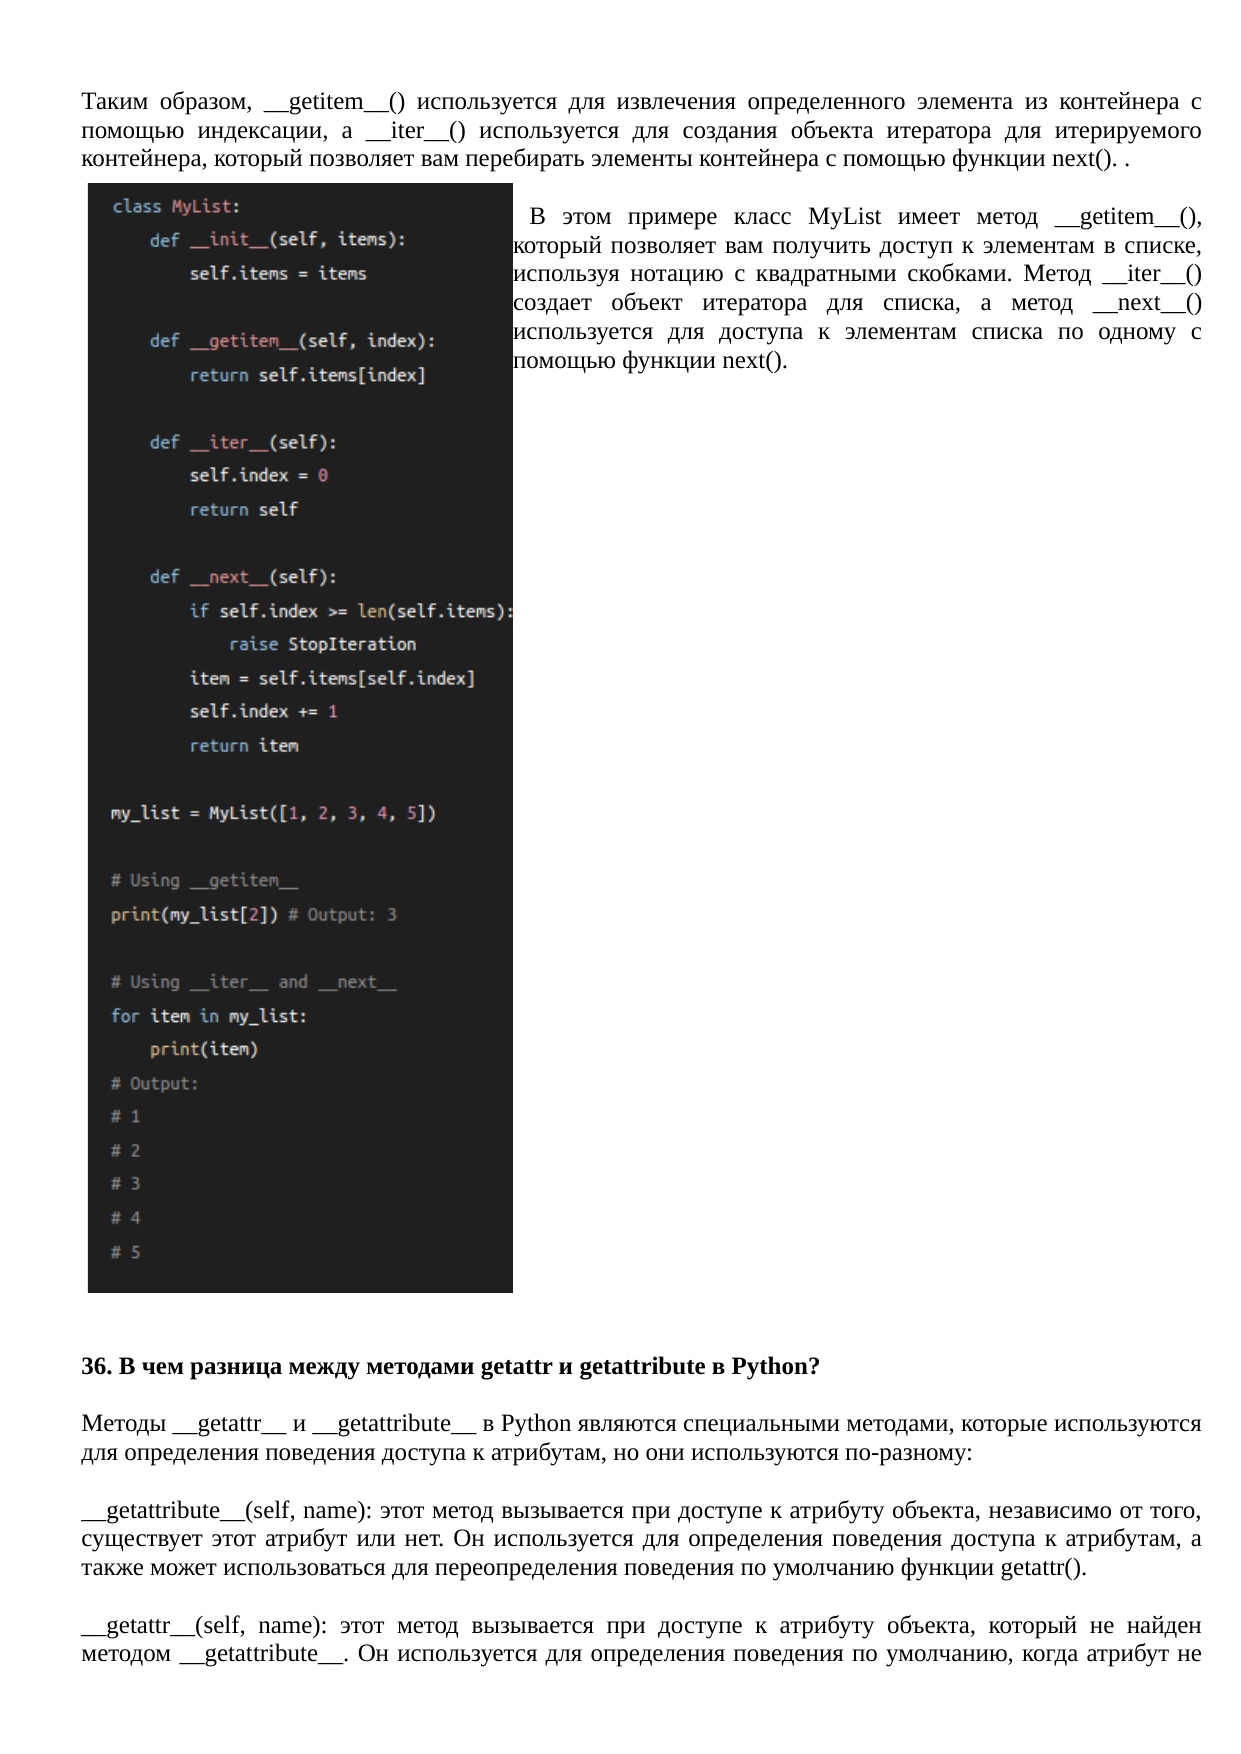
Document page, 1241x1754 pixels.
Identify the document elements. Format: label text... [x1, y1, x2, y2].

text __getattribute__(self, name): этот метод вызывается при доступе к атрибуту объекта, независимо от того, существует этот атрибут или нет. Он используется для определения поведения доступа к атрибутам, а также может использоваться для переопределения поведения по умолчанию функции getattr(). [81, 1495, 1203, 1581]
text Таким образом, __getitem__() используется для извлечения определенного элемента из контейнера с помощью индексации, а __iter__() используется для создания объекта итератора для итерируемого контейнера, который позволяет вам перебирать элементы контейнера с помощью функции next(). . [81, 86, 1203, 172]
text Методы __getattr__ и __getattribute__ в Python являются специальными методами, которые используются для определения поведения доступа к атрибутам, но они используются по-разному: [81, 1408, 1203, 1466]
text 36. В чем разница между методами getattr и getattribute в Python? [81, 1351, 1203, 1380]
picture [87, 183, 513, 1293]
text В этом примере класс MyList имеет метод __getitem__(), который позволяет вам получить доступ к элементам в списке, используя нотацию с квадратными скобками. Метод __iter__() создает объект итератора для списка, а метод __next__() используется для доступа к элементам списка по одному с помощью функции next(). [513, 201, 1203, 373]
text __getattr__(self, name): этот метод вызывается при доступе к атрибуту объекта, который не найден методом __getattribute__. Он используется для определения поведения по умолчанию, когда атрибут не [81, 1610, 1203, 1667]
